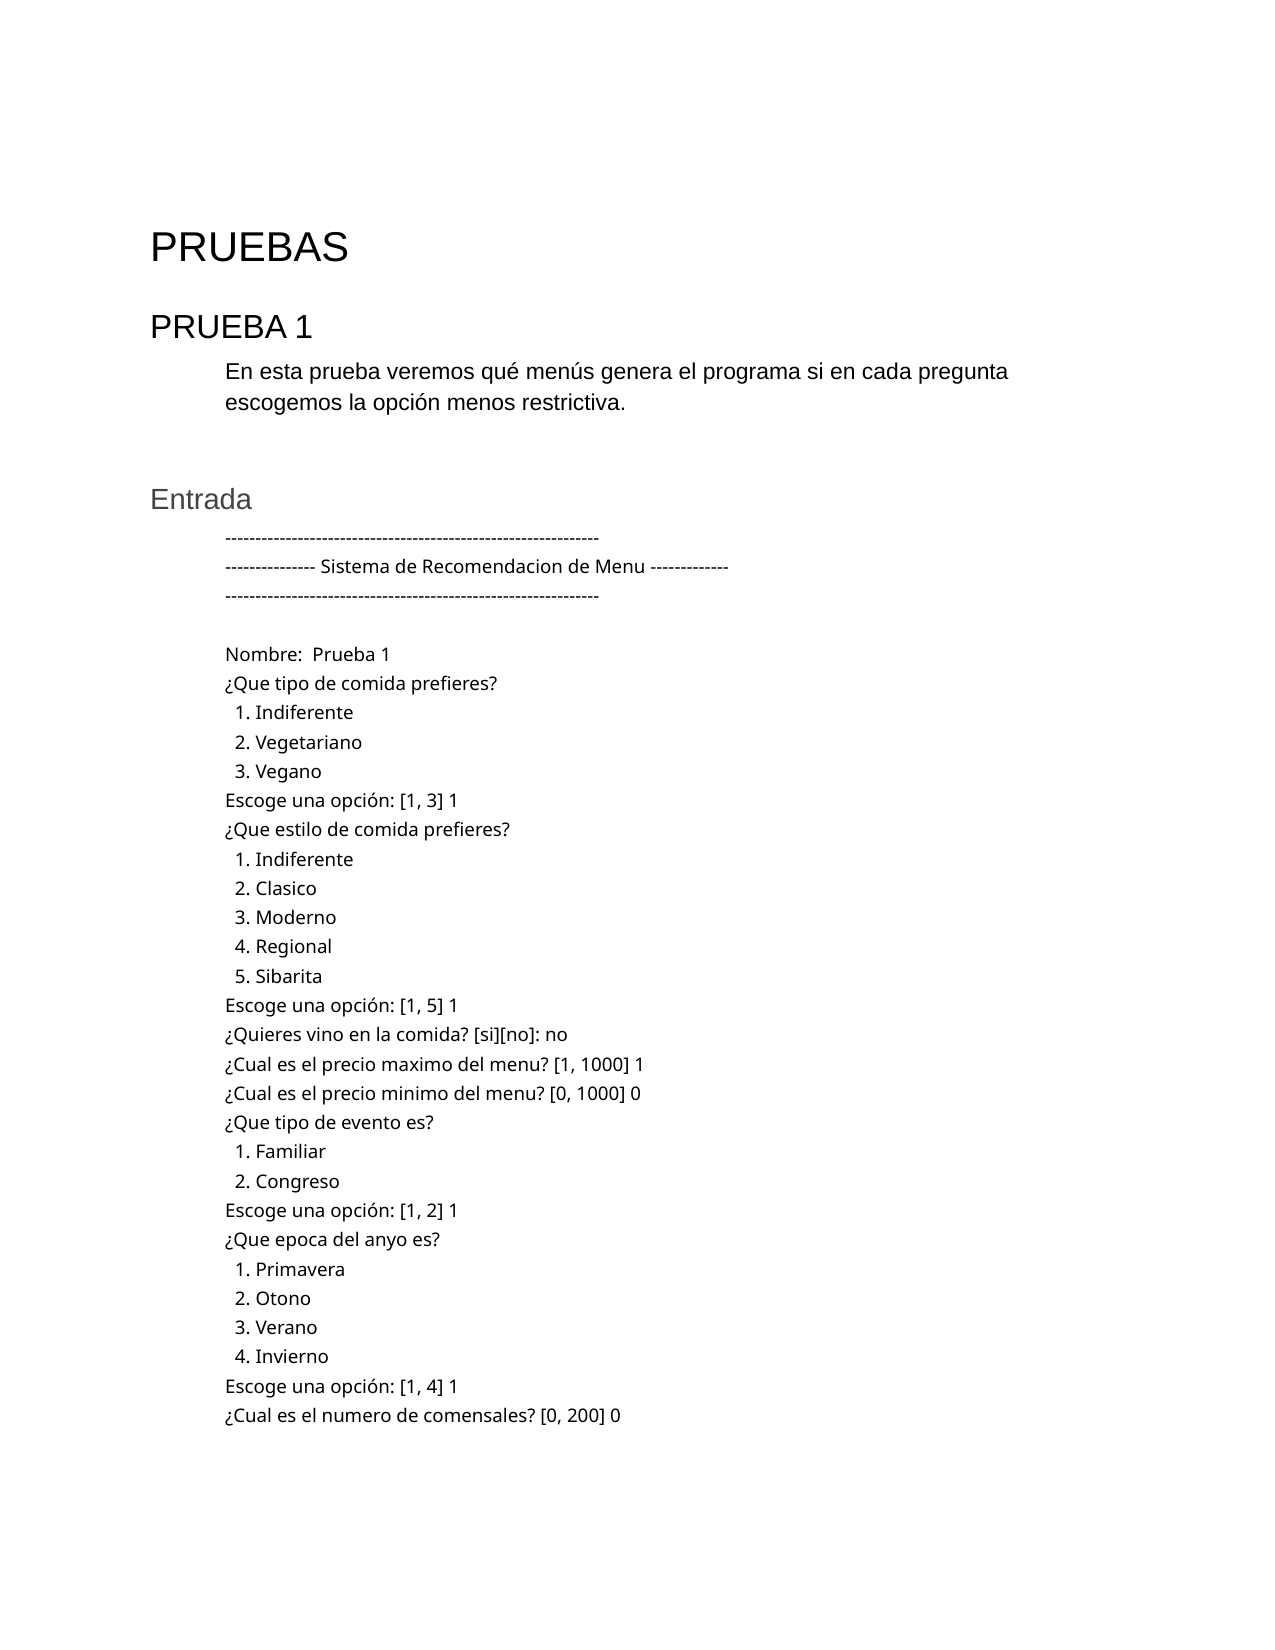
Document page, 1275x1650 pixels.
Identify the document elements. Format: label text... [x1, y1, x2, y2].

text Escoge una opción: [1, 4] 1 [150, 1373, 1125, 1398]
text -------------------------------------------------------------- [150, 524, 1125, 549]
text --------------- Sistema de Recomendacion de Menu ------------- [150, 553, 1125, 579]
text 4. Invierno [150, 1344, 1125, 1369]
text 1. Primavera [150, 1256, 1125, 1281]
text -------------------------------------------------------------- [150, 583, 1125, 608]
text 3. Moderno [150, 904, 1125, 930]
text ¿Quieres vino en la comida? [si][no]: no [150, 1022, 1125, 1047]
subtitle PRUEBAS [150, 222, 1125, 270]
text 1. Familiar [150, 1139, 1125, 1164]
text 5. Sibarita [150, 963, 1125, 989]
text En esta prueba veremos qué menús genera el programa si en cada pregunta escogemos la opción menos restrictiva. [225, 358, 1125, 415]
text ¿Que tipo de evento es? [150, 1109, 1125, 1135]
text Nombre: Prueba 1 [150, 641, 1125, 667]
text ¿Que estilo de comida prefieres? [225, 817, 1125, 842]
text ¿Cual es el precio minimo del menu? [0, 1000] 0 [150, 1080, 1125, 1106]
text Escoge una opción: [1, 3] 1 [150, 787, 1125, 813]
subtitle PRUEBA 1 [150, 307, 1125, 346]
text 2. Congreso [150, 1168, 1125, 1193]
text 3. Verano [150, 1314, 1125, 1340]
text Escoge una opción: [1, 2] 1 [150, 1197, 1125, 1223]
text ¿Que epoca del anyo es? [150, 1227, 1125, 1252]
text 1. Indiferente [150, 700, 1125, 725]
text ¿Cual es el precio maximo del menu? [1, 1000] 1 [150, 1051, 1125, 1076]
text 4. Regional [150, 934, 1125, 959]
subtitle Entrada [150, 482, 1125, 516]
text Escoge una opción: [1, 5] 1 [150, 992, 1125, 1018]
text 2. Otono [150, 1285, 1125, 1311]
text 2. Clasico [225, 875, 1125, 901]
text ¿Cual es el numero de comensales? [0, 200] 0 [150, 1402, 1125, 1428]
text ¿Que tipo de comida prefieres? [150, 670, 1125, 696]
text 2. Vegetariano [150, 729, 1125, 754]
text 1. Indiferente [150, 846, 1125, 872]
text 3. Vegano [150, 758, 1125, 784]
